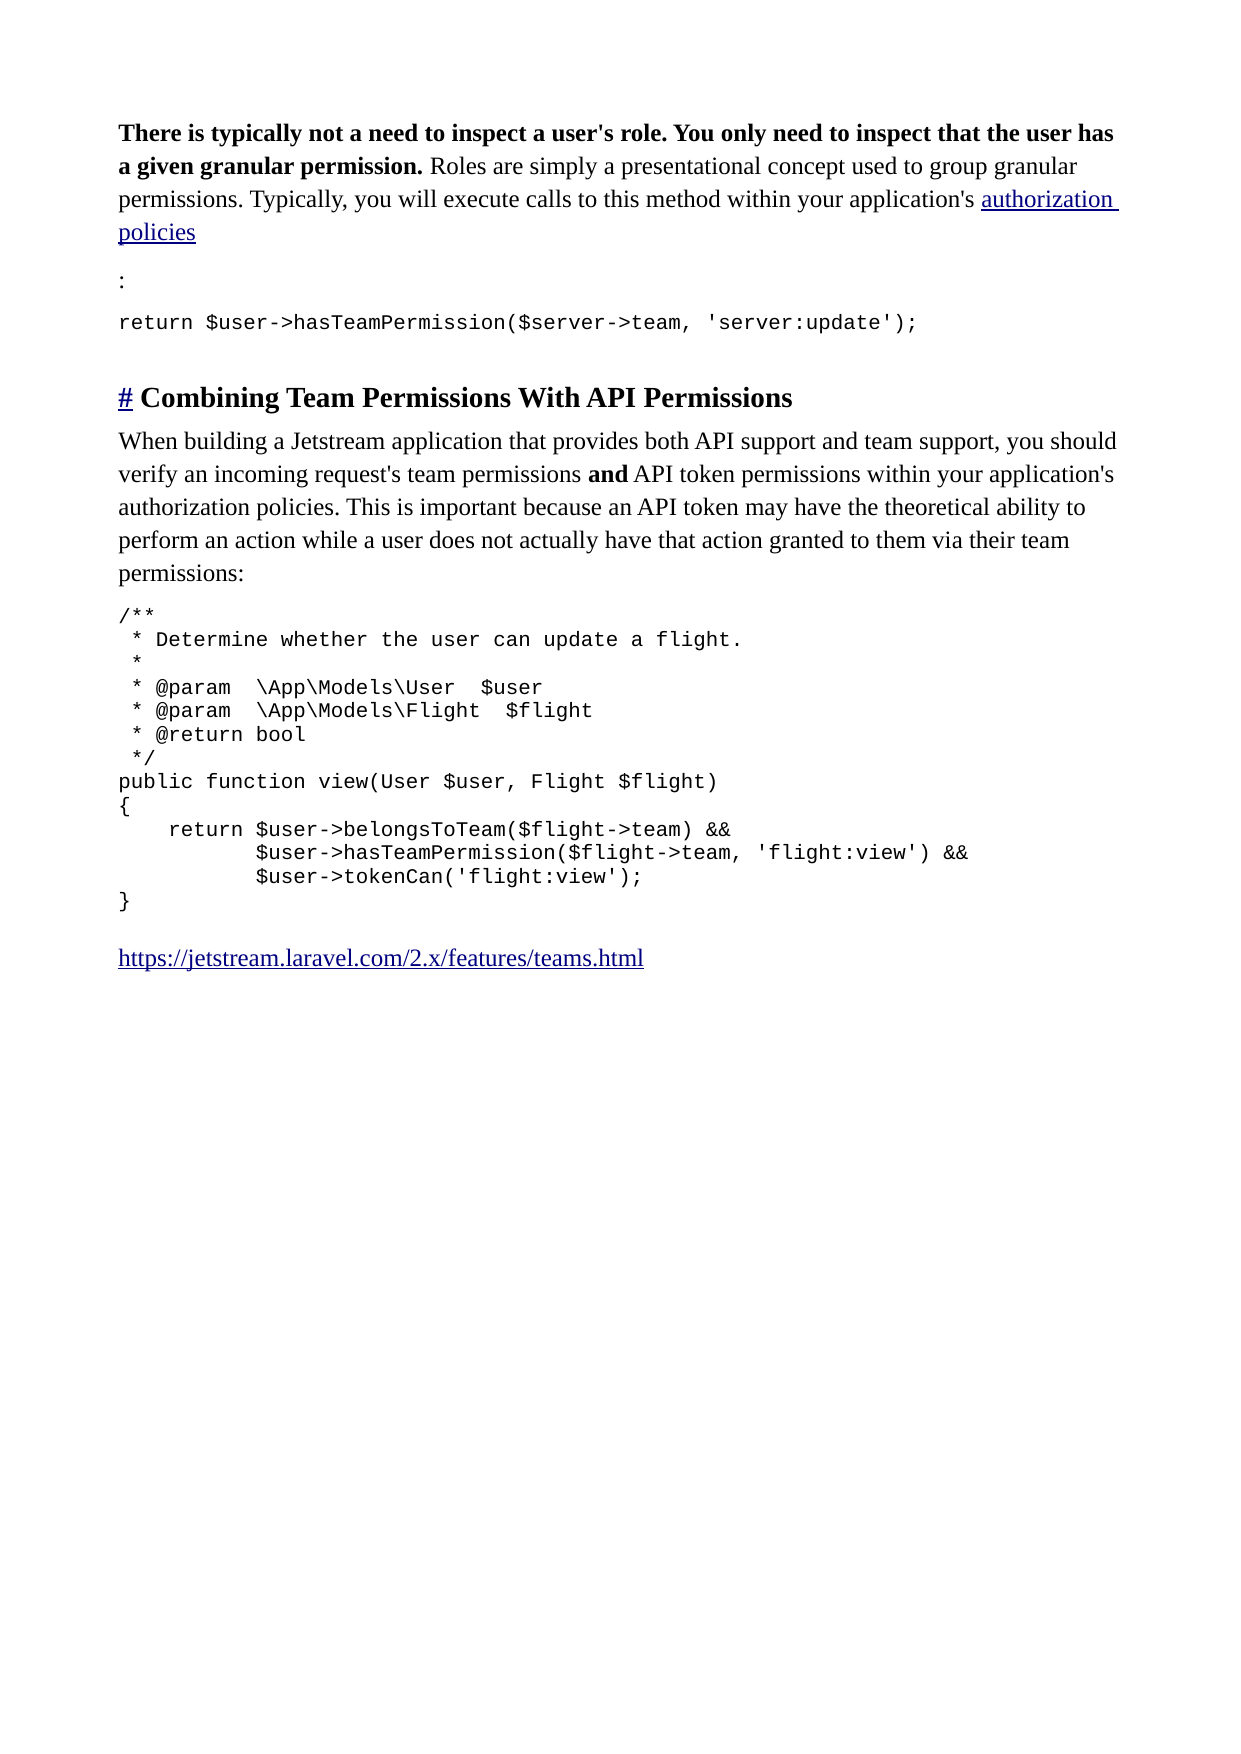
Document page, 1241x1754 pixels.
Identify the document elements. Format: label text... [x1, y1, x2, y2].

text There is typically not a need to inspect a user's role. You only need to inspect that the user has a given granular permission. Roles are simply a presentational concept used to group granular permissions. Typically, you will execute calls to this method within your application's authorization policies [118, 118, 1122, 246]
text * @param \App\Models\User $user [118, 677, 1122, 700]
text return $user->belongsToTeam($flight->team) && [118, 819, 1122, 842]
text * @return bool [118, 724, 1122, 748]
text $user->tokenCan('flight:view'); [118, 866, 1122, 889]
text * Determine whether the user can update a flight. [118, 629, 1122, 653]
text https://jetstream.laravel.com/2.x/features/teams.html [118, 943, 1122, 971]
text When building a Jetstream application that provides both API support and team support, you should verify an incoming request's team permissions and API token permissions within your application's authorization policies. This is important because an API token may have the theoretical ability to perform an action while a user does not actually have that action granted to them via their team permissions: [118, 426, 1122, 587]
text : [118, 265, 1122, 293]
text public function view(User $user, Flight $flight) [118, 771, 1122, 795]
text * [118, 653, 1122, 677]
text return $user->hasTeamPermission($server->team, 'server:update'); [118, 312, 1122, 336]
text /** [118, 606, 1122, 629]
subtitle # Combining Team Permissions With API Permissions [118, 380, 1122, 414]
text { [118, 795, 1122, 819]
text } [118, 889, 1122, 913]
text $user->hasTeamPermission($flight->team, 'flight:view') && [118, 842, 1122, 866]
text * @param \App\Models\Flight $flight [118, 700, 1122, 724]
text */ [118, 748, 1122, 771]
